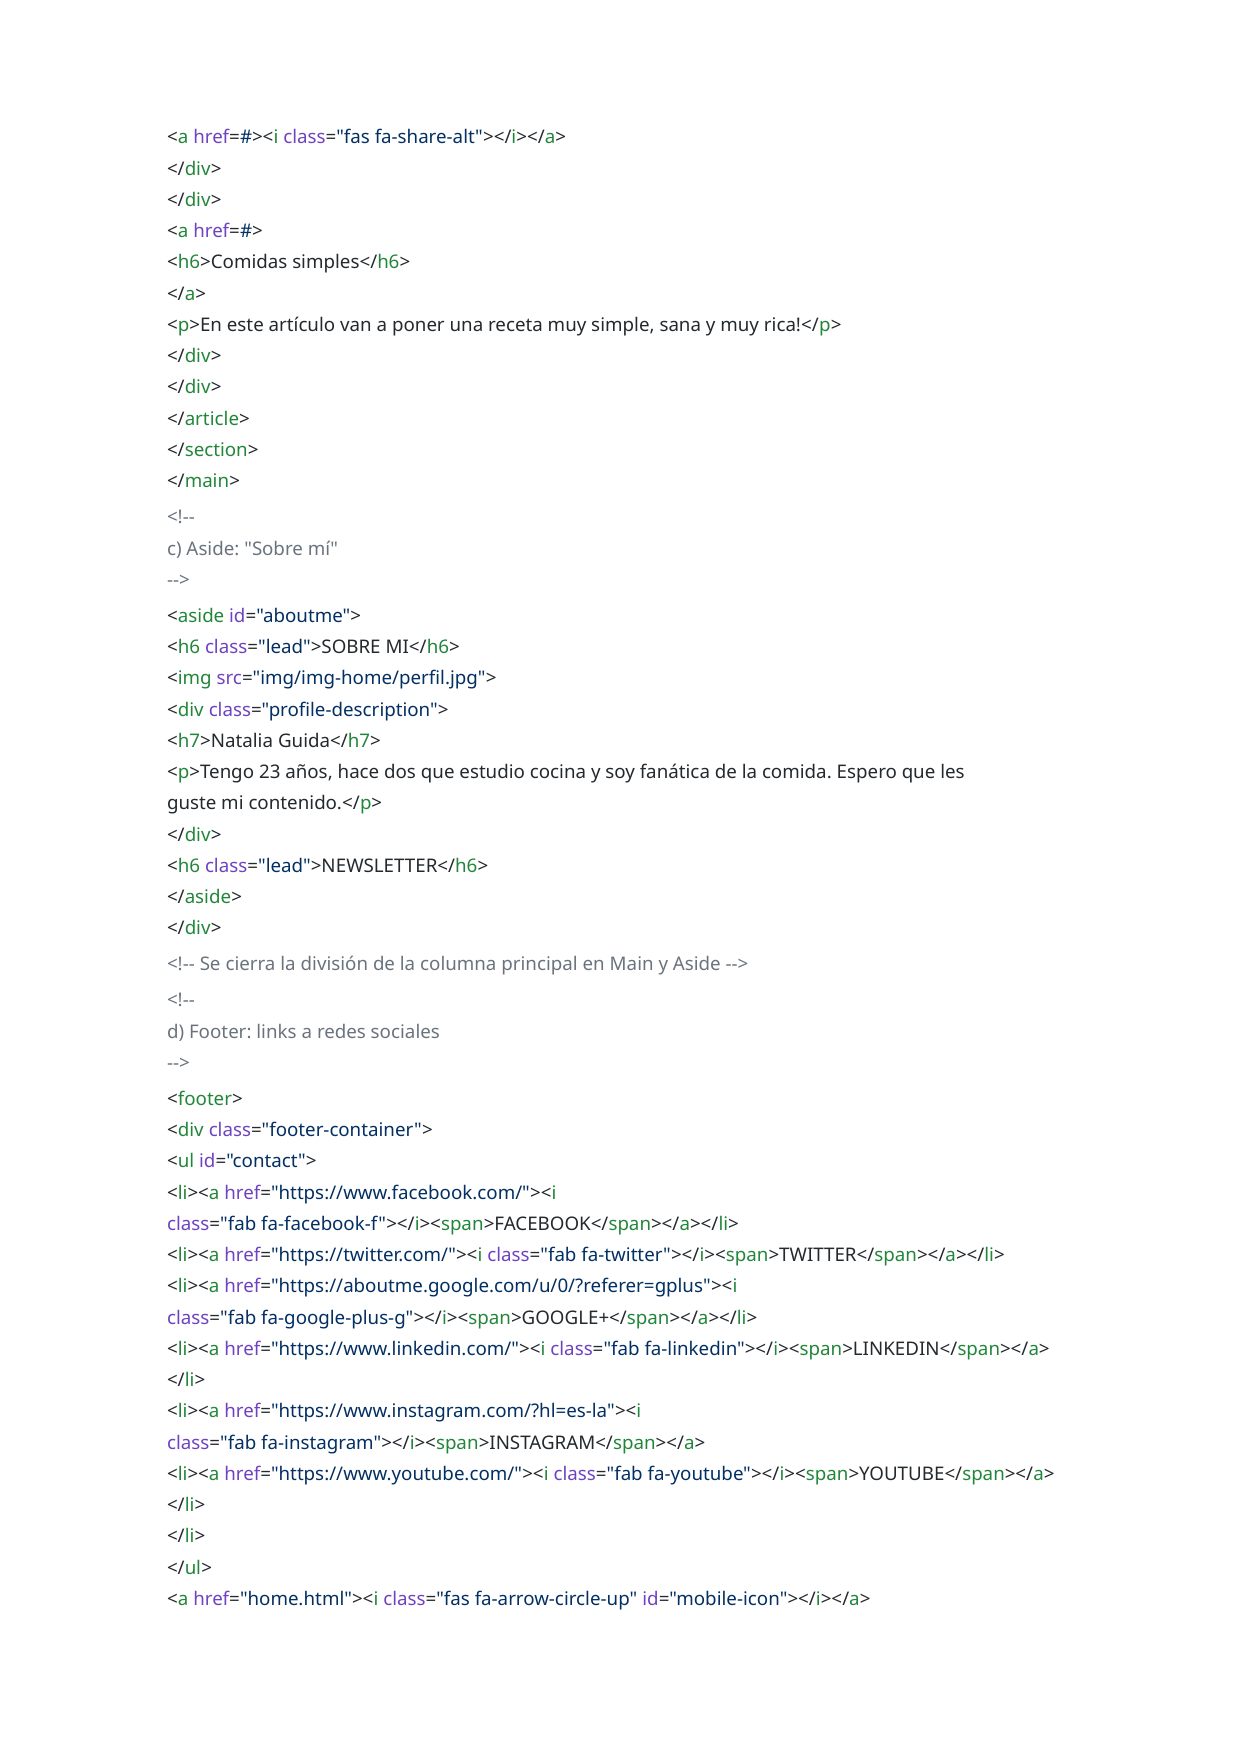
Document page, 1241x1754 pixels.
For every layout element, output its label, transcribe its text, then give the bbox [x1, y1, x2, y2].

table_cell <p>En este artículo van a poner una receta muy simple, sana y muy rica!</p> [167, 306, 1122, 337]
table_cell [167, 592, 1122, 596]
table_cell [118, 243, 167, 274]
table_cell [118, 1012, 167, 1043]
table_cell [118, 628, 167, 659]
table_cell [118, 1455, 167, 1486]
table_cell c) Aside: "Sobre mí" [167, 529, 1122, 560]
table_cell [118, 1486, 167, 1517]
table_cell <!-- Se cierra la división de la columna principal en Main y Aside --> [167, 945, 1122, 976]
table_cell [118, 1267, 167, 1298]
table_cell [167, 493, 1122, 498]
table_cell [118, 878, 167, 909]
table_cell --> [167, 560, 1122, 592]
table_cell [118, 560, 167, 592]
table_cell <li><a href="https://aboutme.google.com/u/0/?referer=gplus"><i [167, 1267, 1122, 1298]
table_cell [118, 784, 167, 815]
table_cell <a href="home.html"><i class="fas fa-arrow-circle-up" id="mobile-icon"></i></a> [167, 1580, 1122, 1611]
table_cell [118, 690, 167, 721]
table_cell <p>Tengo 23 años, hace dos que estudio cocina y soy fanática de la comida. Espero que les [167, 753, 1122, 784]
table_cell <!-- [167, 498, 1122, 529]
table_cell [118, 399, 167, 431]
table_cell [118, 1205, 167, 1236]
table_cell [118, 1142, 167, 1173]
table_cell [118, 1111, 167, 1142]
table_cell class="fab fa-google-plus-g"></i><span>GOOGLE+</span></a></li> [167, 1298, 1122, 1329]
table_cell </aside> [167, 878, 1122, 909]
table_cell <li><a href="https://www.instagram.com/?hl=es-la"><i [167, 1392, 1122, 1423]
table_cell <footer> [167, 1080, 1122, 1111]
table_cell [118, 1392, 167, 1423]
table_cell [118, 846, 167, 878]
table_cell [118, 337, 167, 368]
table_cell [118, 721, 167, 753]
table_cell </div> [167, 149, 1122, 181]
table_cell [118, 498, 167, 529]
table_cell [118, 149, 167, 181]
table_cell </li> [167, 1486, 1122, 1517]
table_cell </section> [167, 431, 1122, 462]
table_cell [118, 945, 167, 976]
table_cell [118, 1080, 167, 1111]
table_cell [167, 1075, 1122, 1079]
table_cell <div class="footer-container"> [167, 1111, 1122, 1142]
table_cell <div class="profile-description"> [167, 690, 1122, 721]
table_cell [118, 529, 167, 560]
table_cell </a> [167, 274, 1122, 306]
table_cell d) Footer: links a redes sociales [167, 1012, 1122, 1043]
table_cell </main> [167, 462, 1122, 493]
table_cell <img src="img/img-home/perfil.jpg"> [167, 659, 1122, 690]
table_cell </ul> [167, 1548, 1122, 1579]
table_cell class="fab fa-instagram"></i><span>INSTAGRAM</span></a> [167, 1423, 1122, 1454]
table_cell </div> [167, 337, 1122, 368]
table_cell </div> [167, 181, 1122, 212]
table_cell [118, 753, 167, 784]
table_cell <ul id="contact"> [167, 1142, 1122, 1173]
table_cell </article> [167, 399, 1122, 431]
table_cell [118, 1236, 167, 1267]
table_cell [118, 1044, 167, 1075]
table_cell [118, 462, 167, 493]
table_cell <li><a href="https://www.linkedin.com/"><i class="fab fa-linkedin"></i><span>LINKEDIN</span></a> [167, 1330, 1122, 1361]
table_cell [118, 493, 167, 498]
table_cell [118, 212, 167, 243]
table_cell <h6 class="lead">SOBRE MI</h6> [167, 628, 1122, 659]
table_cell [118, 1548, 167, 1579]
table_cell <a href=#><i class="fas fa-share-alt"></i></a> [167, 118, 1122, 149]
table_cell class="fab fa-facebook-f"></i><span>FACEBOOK</span></a></li> [167, 1205, 1122, 1236]
table_cell [118, 274, 167, 306]
table_cell [118, 1580, 167, 1611]
table_cell [118, 1361, 167, 1392]
table_cell </div> [167, 368, 1122, 399]
table_cell [118, 118, 167, 149]
table_cell [118, 1173, 167, 1204]
table_cell [118, 940, 167, 945]
table_cell [118, 1298, 167, 1329]
table_cell [118, 815, 167, 846]
table_cell [118, 1517, 167, 1548]
table_cell </li> [167, 1517, 1122, 1548]
table_cell guste mi contenido.</p> [167, 784, 1122, 815]
table_cell <h6 class="lead">NEWSLETTER</h6> [167, 846, 1122, 878]
table_cell [118, 976, 167, 981]
table_cell [118, 1330, 167, 1361]
table_cell <h7>Natalia Guida</h7> [167, 721, 1122, 753]
table_cell [118, 306, 167, 337]
table_cell <aside id="aboutme"> [167, 596, 1122, 628]
table_cell [167, 940, 1122, 945]
table_cell <h6>Comidas simples</h6> [167, 243, 1122, 274]
table_cell [118, 592, 167, 596]
table_cell [118, 981, 167, 1012]
table_cell <a href=#> [167, 212, 1122, 243]
table_cell [118, 659, 167, 690]
table_cell <li><a href="https://www.facebook.com/"><i [167, 1173, 1122, 1204]
table_cell [118, 1423, 167, 1454]
table_cell </li> [167, 1361, 1122, 1392]
table_cell [167, 976, 1122, 981]
table_cell <li><a href="https://www.youtube.com/"><i class="fab fa-youtube"></i><span>YOUTUBE</span></a> [167, 1455, 1122, 1486]
table_cell [118, 596, 167, 628]
table_cell [118, 181, 167, 212]
table_cell [118, 909, 167, 940]
table_cell <li><a href="https://twitter.com/"><i class="fab fa-twitter"></i><span>TWITTER</span></a></li> [167, 1236, 1122, 1267]
table_cell [118, 368, 167, 399]
table_cell [118, 1075, 167, 1079]
table_cell </div> [167, 815, 1122, 846]
table_cell <!-- [167, 981, 1122, 1012]
table_cell </div> [167, 909, 1122, 940]
table_cell --> [167, 1044, 1122, 1075]
table_cell [118, 431, 167, 462]
